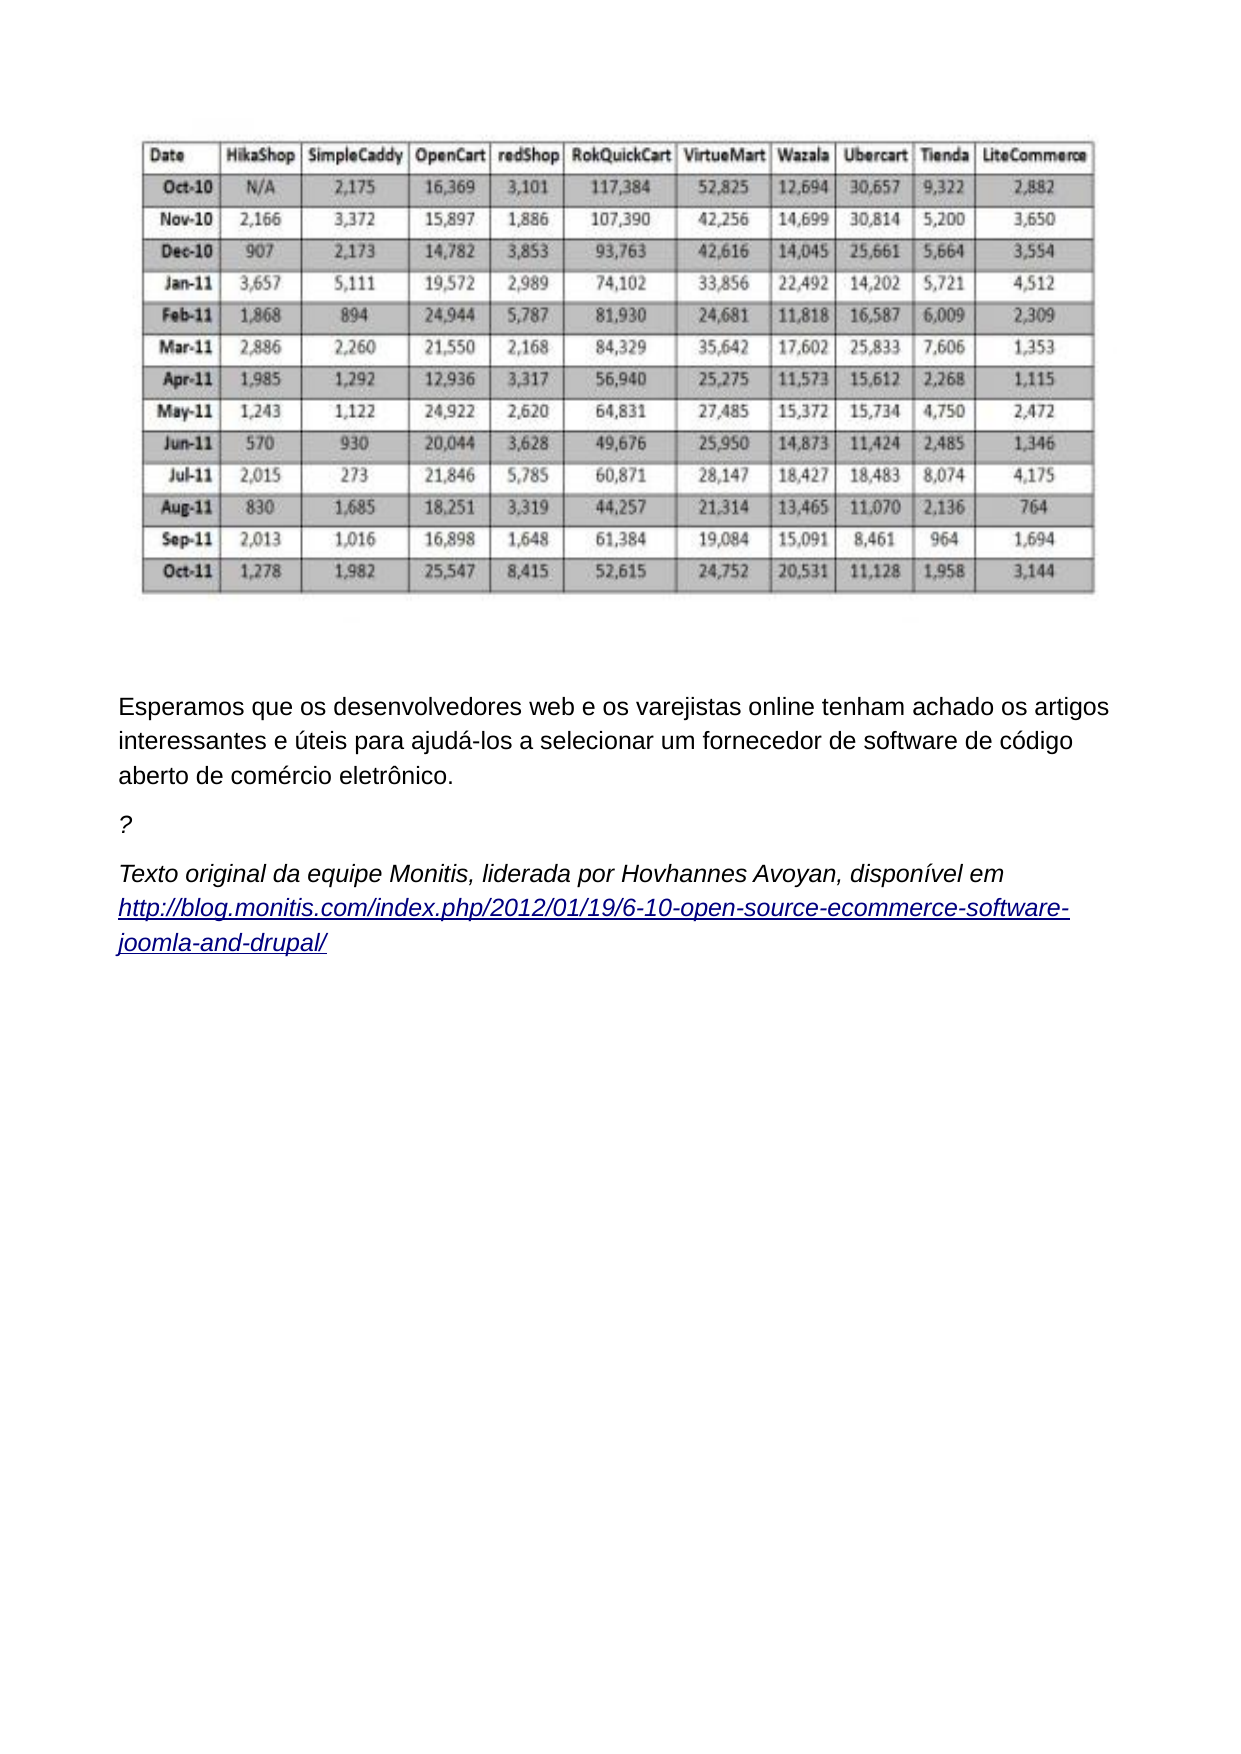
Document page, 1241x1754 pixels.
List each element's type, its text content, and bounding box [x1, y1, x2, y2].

text Esperamos que os desenvolvedores web e os varejistas online tenham achado os artigos interessantes e úteis para ajudá-los a selecionar um fornecedor de software de código aberto de comércio eletrônico. [118, 692, 1122, 789]
picture [118, 118, 1118, 623]
text ? [118, 810, 1122, 839]
text Texto original da equipe Monitis, liderada por Hovhannes Avoyan, disponível em http://blog.monitis.com/index.php/2012/01/19/6-10-open-source-ecommerce-software-joomla-and-drupal/ [118, 859, 1122, 957]
